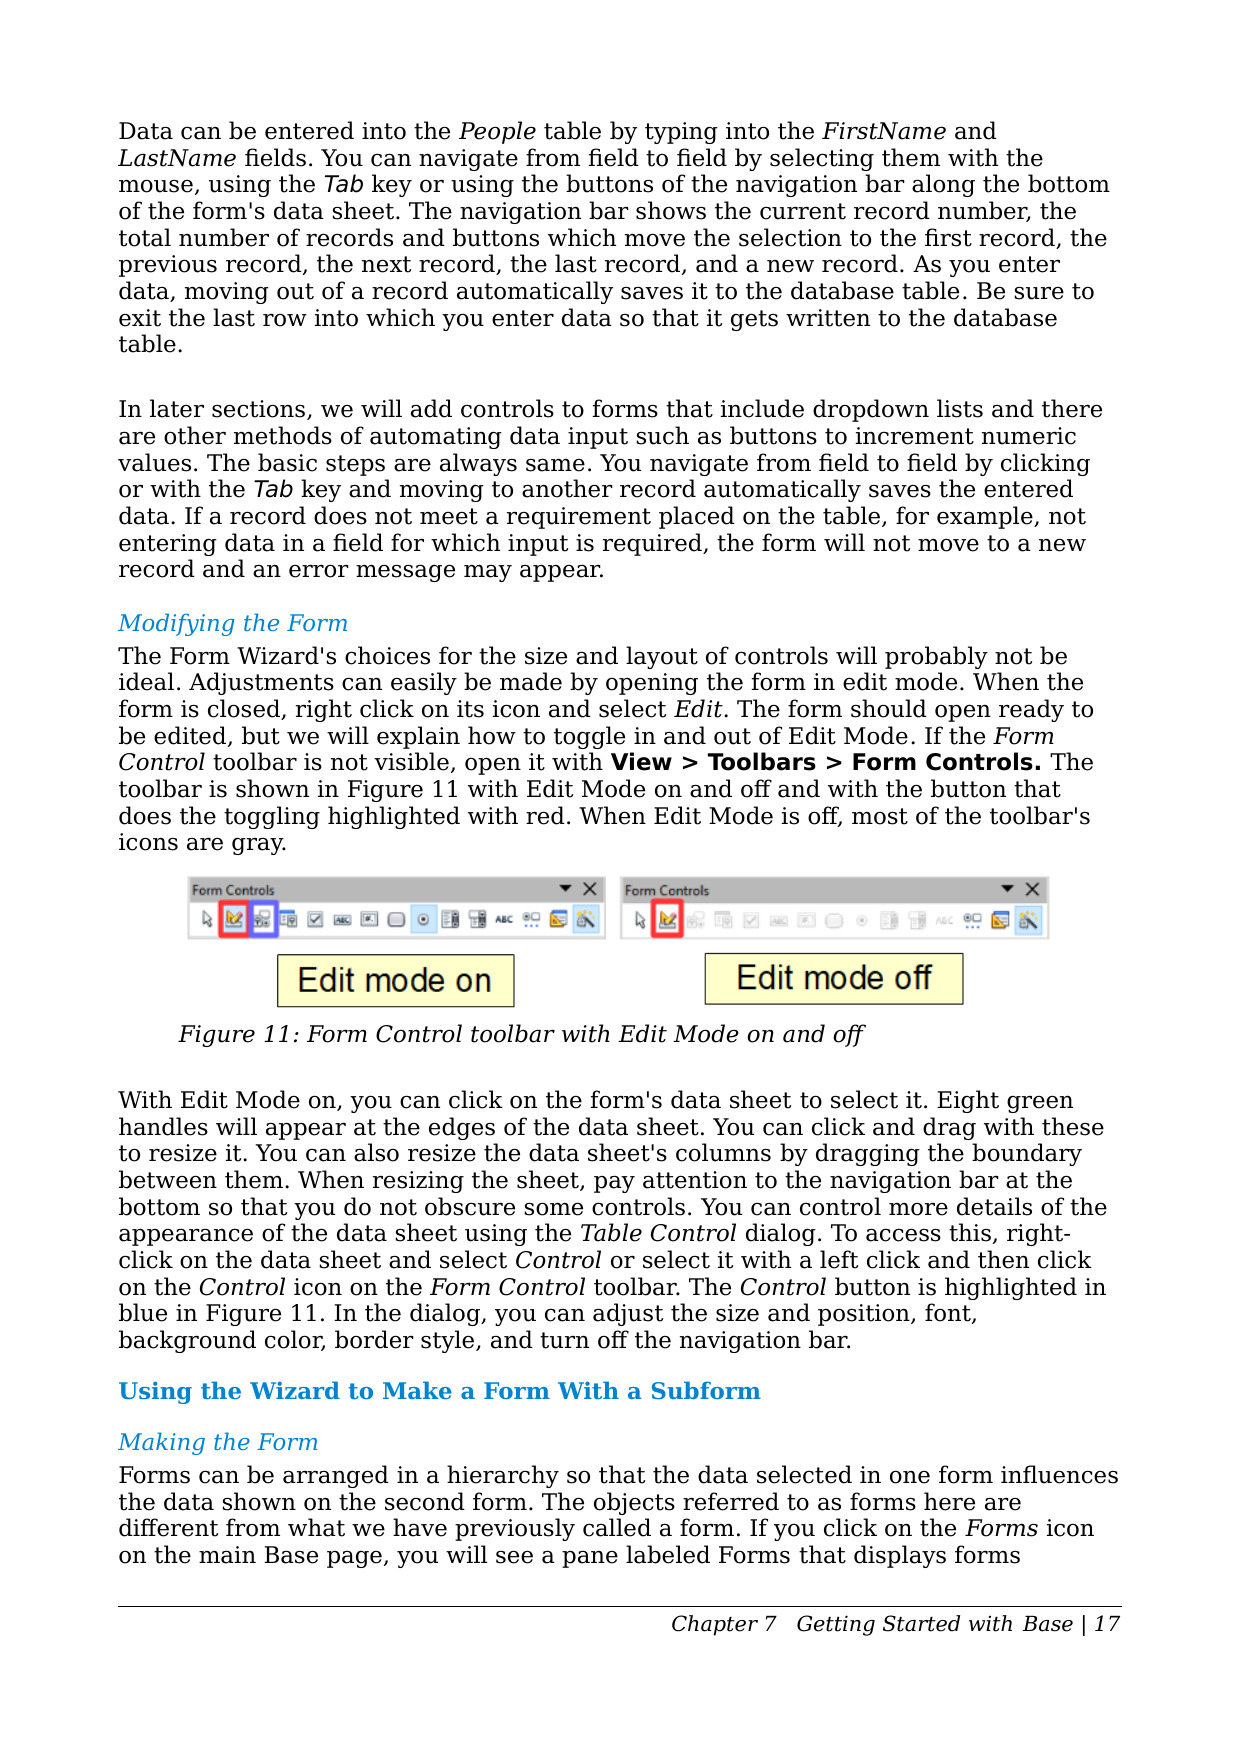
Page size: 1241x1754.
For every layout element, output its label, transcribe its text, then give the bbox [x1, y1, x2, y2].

text Forms can be arranged in a hierarchy so that the data selected in one form influences the data shown on the second form. The objects referred to as forms here are different from what we have previously called a form. If you click on the Forms icon on the main Base page, you will see a pane labeled Forms that displays forms [118, 1462, 1122, 1569]
text With Edit Mode on, you can click on the form's data sheet to select it. Eight green handles will appear at the edges of the data sheet. You can click and drag with these to resize it. You can also resize the data sheet's columns by dragging the boundary between them. When resizing the sheet, pay attention to the navigation bar at the bottom so that you do not obscure some controls. You can control more details of the appearance of the data sheet using the Table Control dialog. To access this, right-click on the data sheet and select Control or select it with a left click and then click on the Control icon on the Form Control toolbar. The Control button is highlighted in blue in Figure 11. In the dialog, you can adjust the size and position, font, background color, border style, and turn off the navigation bar. [118, 1087, 1122, 1354]
subtitle Modifying the Form [118, 610, 1122, 636]
picture [181, 868, 1060, 1022]
text Data can be entered into the People table by typing into the FirstName and LastName fields. You can navigate from field to field by selecting them with the mouse, using the Tab key or using the buttons of the navigation bar along the bottom of the form's data sheet. The navigation bar shows the current record number, the total number of records and buttons which move the selection to the first record, the previous record, the next record, the last record, and a new record. As you enter data, moving out of a record automatically saves it to the database table. Be sure to exit the last row into which you enter data so that it gets written to the database table. [118, 118, 1122, 358]
text Figure 11: Form Control toolbar with Edit Mode on and off [178, 869, 1062, 1048]
text The Form Wizard's choices for the size and layout of controls will probably not be ideal. Adjustments can easily be made by opening the form in edit mode. When the form is closed, right click on its icon and select Edit. The form should open ready to be edited, but we will explain how to toggle in and out of Edit Mode. If the Form Control toolbar is not visible, open it with View > Toolbars > Form Controls. The toolbar is shown in Figure 11 with Edit Mode on and off and with the button that does the toggling highlighted with red. When Edit Mode is off, most of the toolbar's icons are gray. [118, 643, 1122, 856]
subtitle Making the Form [118, 1429, 1122, 1456]
subtitle Using the Wizard to Make a Form With a Subform [118, 1378, 1122, 1405]
text In later sections, we will add controls to forms that include dropdown lists and there are other methods of automating data input such as buttons to increment numeric values. The basic steps are always same. You navigate from field to field by clicking or with the Tab key and moving to another record automatically saves the entered data. If a record does not meet a requirement placed on the table, for example, not entering data in a field for which input is required, the form will not move to a new record and an error message may appear. [118, 397, 1122, 583]
